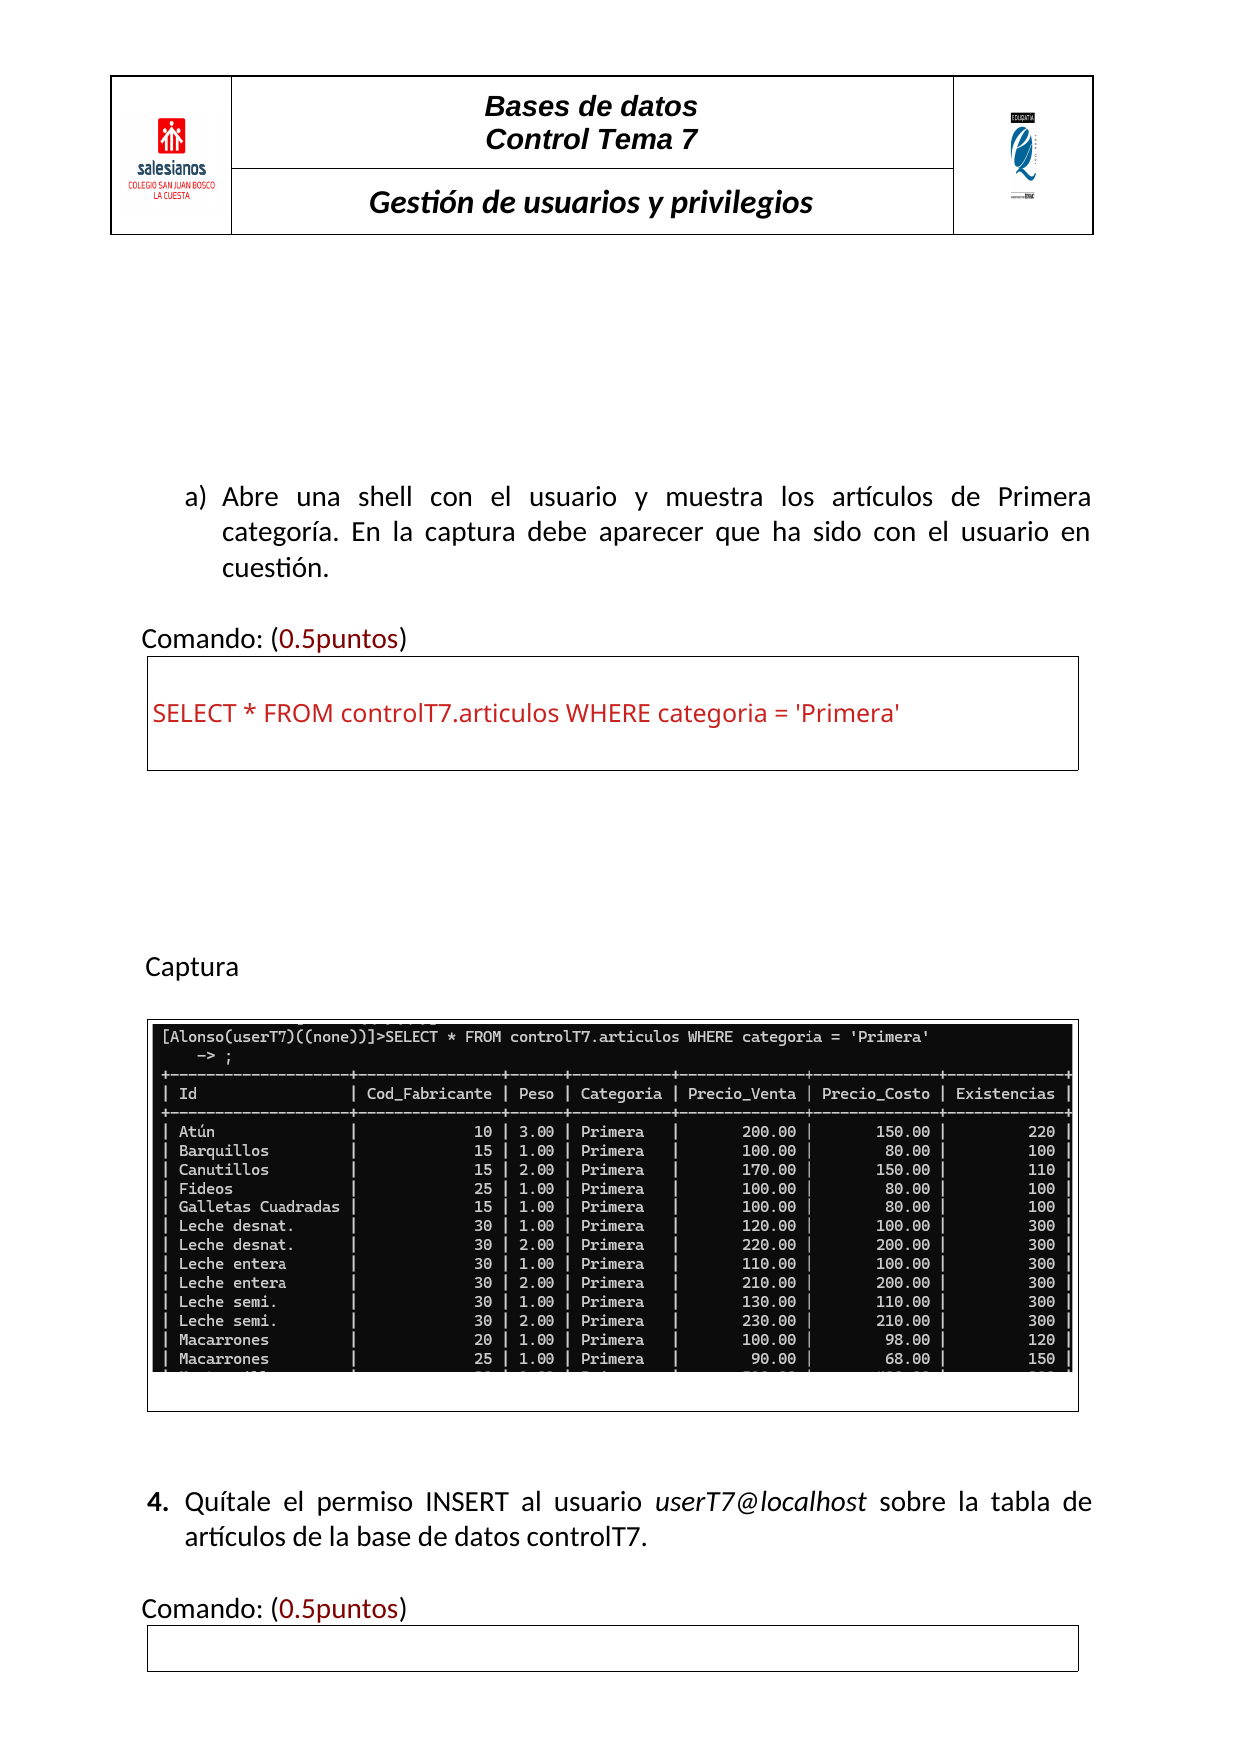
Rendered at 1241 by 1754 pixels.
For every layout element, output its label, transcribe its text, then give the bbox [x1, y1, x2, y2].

picture [152, 1024, 1073, 1372]
text Comando: (0.5puntos) [141, 620, 1093, 656]
picture [1010, 112, 1037, 199]
list Abre una shell con el usuario y muestra los artículos de Primera categoría. En la captura debe aparecer que ha sido con el usuario en cuestión. [184, 478, 1093, 584]
table_header [148, 1020, 1078, 1411]
text Captura [145, 948, 1093, 983]
list Quítale el permiso INSERT al usuario userT7@localhost sobre la tabla de artículos de la base de datos controlT7. [147, 1483, 1093, 1554]
table_header [148, 1626, 1078, 1671]
text Comando: (0.5puntos) [141, 1590, 1093, 1625]
picture [119, 105, 227, 213]
table_header SELECT * FROM controlT7.articulos WHERE categoria = 'Primera' [148, 657, 1078, 769]
